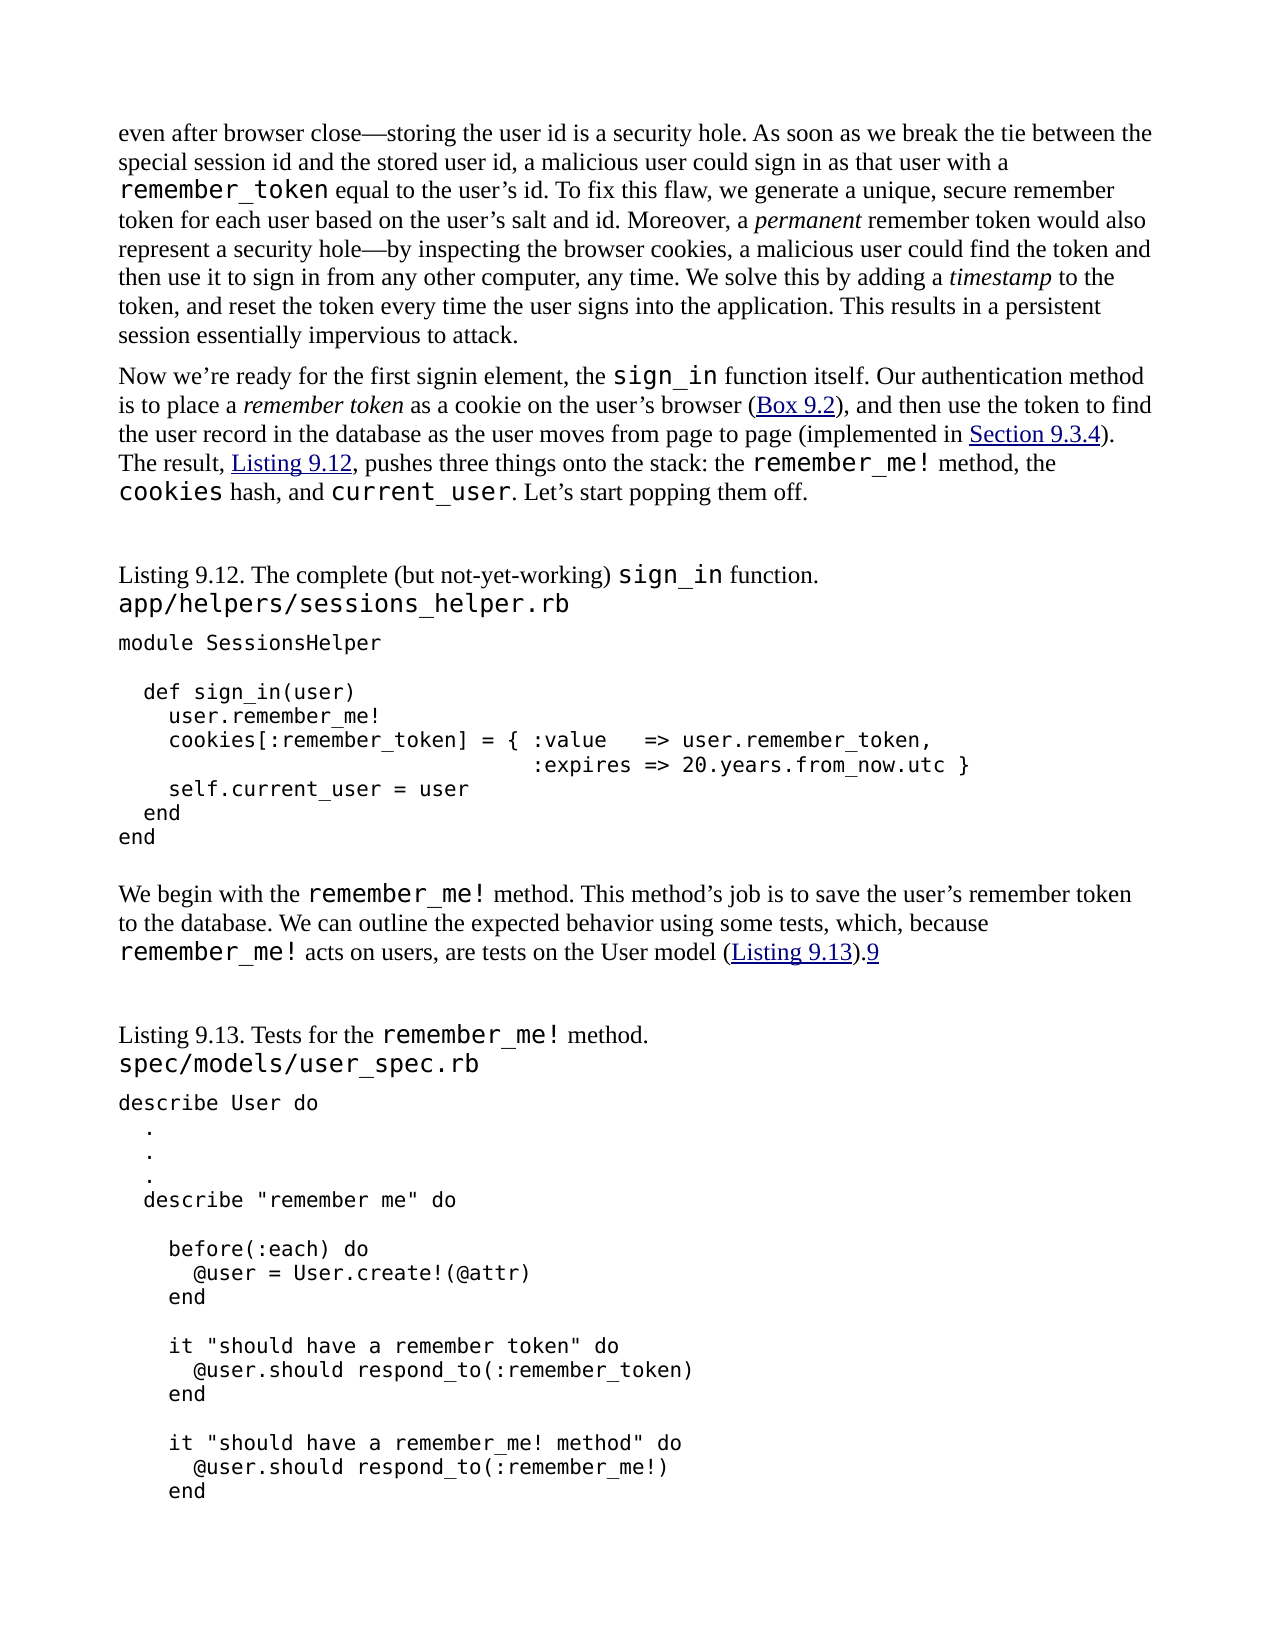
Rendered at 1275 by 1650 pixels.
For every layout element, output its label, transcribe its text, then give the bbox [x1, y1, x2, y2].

text @user.should respond_to(:remember_me!) [118, 1455, 1157, 1479]
text cookies[:remember_token] = { :value => user.remember_token, [118, 728, 1157, 753]
text Listing 9.13. Tests for the remember_me! method. spec/models/user_spec.rb [118, 1020, 1157, 1079]
text :expires => 20.years.from_now.utc } [118, 753, 1157, 777]
text @user.should respond_to(:remember_token) [118, 1358, 1157, 1382]
text end [118, 1285, 1157, 1310]
text even after browser close—storing the user id is a security hole. As soon as we break the tie between the special session id and the stored user id, a malicious user could sign in as that user with a remember_token equal to the user’s id. To fix this flaw, we generate a unique, secure remember token for each user based on the user’s salt and id. Moreover, a permanent remember token would also represent a security hole—by inspecting the browser cookies, a malicious user could find the token and then use it to sign in from any other computer, any time. We solve this by adding a timestamp to the token, and reset the token every time the user signs into the application. This results in a persistent session essentially impervious to attack. [118, 118, 1157, 349]
text user.remember_me! [118, 704, 1157, 728]
text Now we’re ready for the first signin element, the sign_in function itself. Our authentication method is to place a remember token as a cookie on the user’s browser (Box 9.2), and then use the token to find the user record in the database as the user moves from page to page (implemented in Section 9.3.4). The result, Listing 9.12, pushes three things onto the stack: the remember_me! method, the cookies hash, and current_user. Let’s start popping them off. [118, 361, 1157, 506]
text it "should have a remember_me! method" do [118, 1431, 1157, 1455]
text it "should have a remember token" do [118, 1334, 1157, 1358]
text . [118, 1164, 1157, 1188]
text end [118, 825, 1157, 850]
text before(:each) do [118, 1237, 1157, 1261]
text def sign_in(user) [118, 680, 1157, 704]
text describe "remember me" do [118, 1188, 1157, 1213]
text end [118, 1382, 1157, 1407]
text self.current_user = user [118, 777, 1157, 801]
text Listing 9.12. The complete (but not-yet-working) sign_in function. app/helpers/sessions_helper.rb [118, 560, 1157, 619]
text end [118, 1479, 1157, 1504]
text module SessionsHelper [118, 631, 1157, 656]
text end [118, 801, 1157, 825]
text . [118, 1116, 1157, 1140]
text describe User do [118, 1091, 1157, 1116]
text We begin with the remember_me! method. This method’s job is to save the user’s remember token to the database. We can outline the expected behavior using some tests, which, because remember_me! acts on users, are tests on the User model (Listing 9.13).9 [118, 879, 1157, 966]
text @user = User.create!(@attr) [118, 1261, 1157, 1285]
text . [118, 1140, 1157, 1164]
